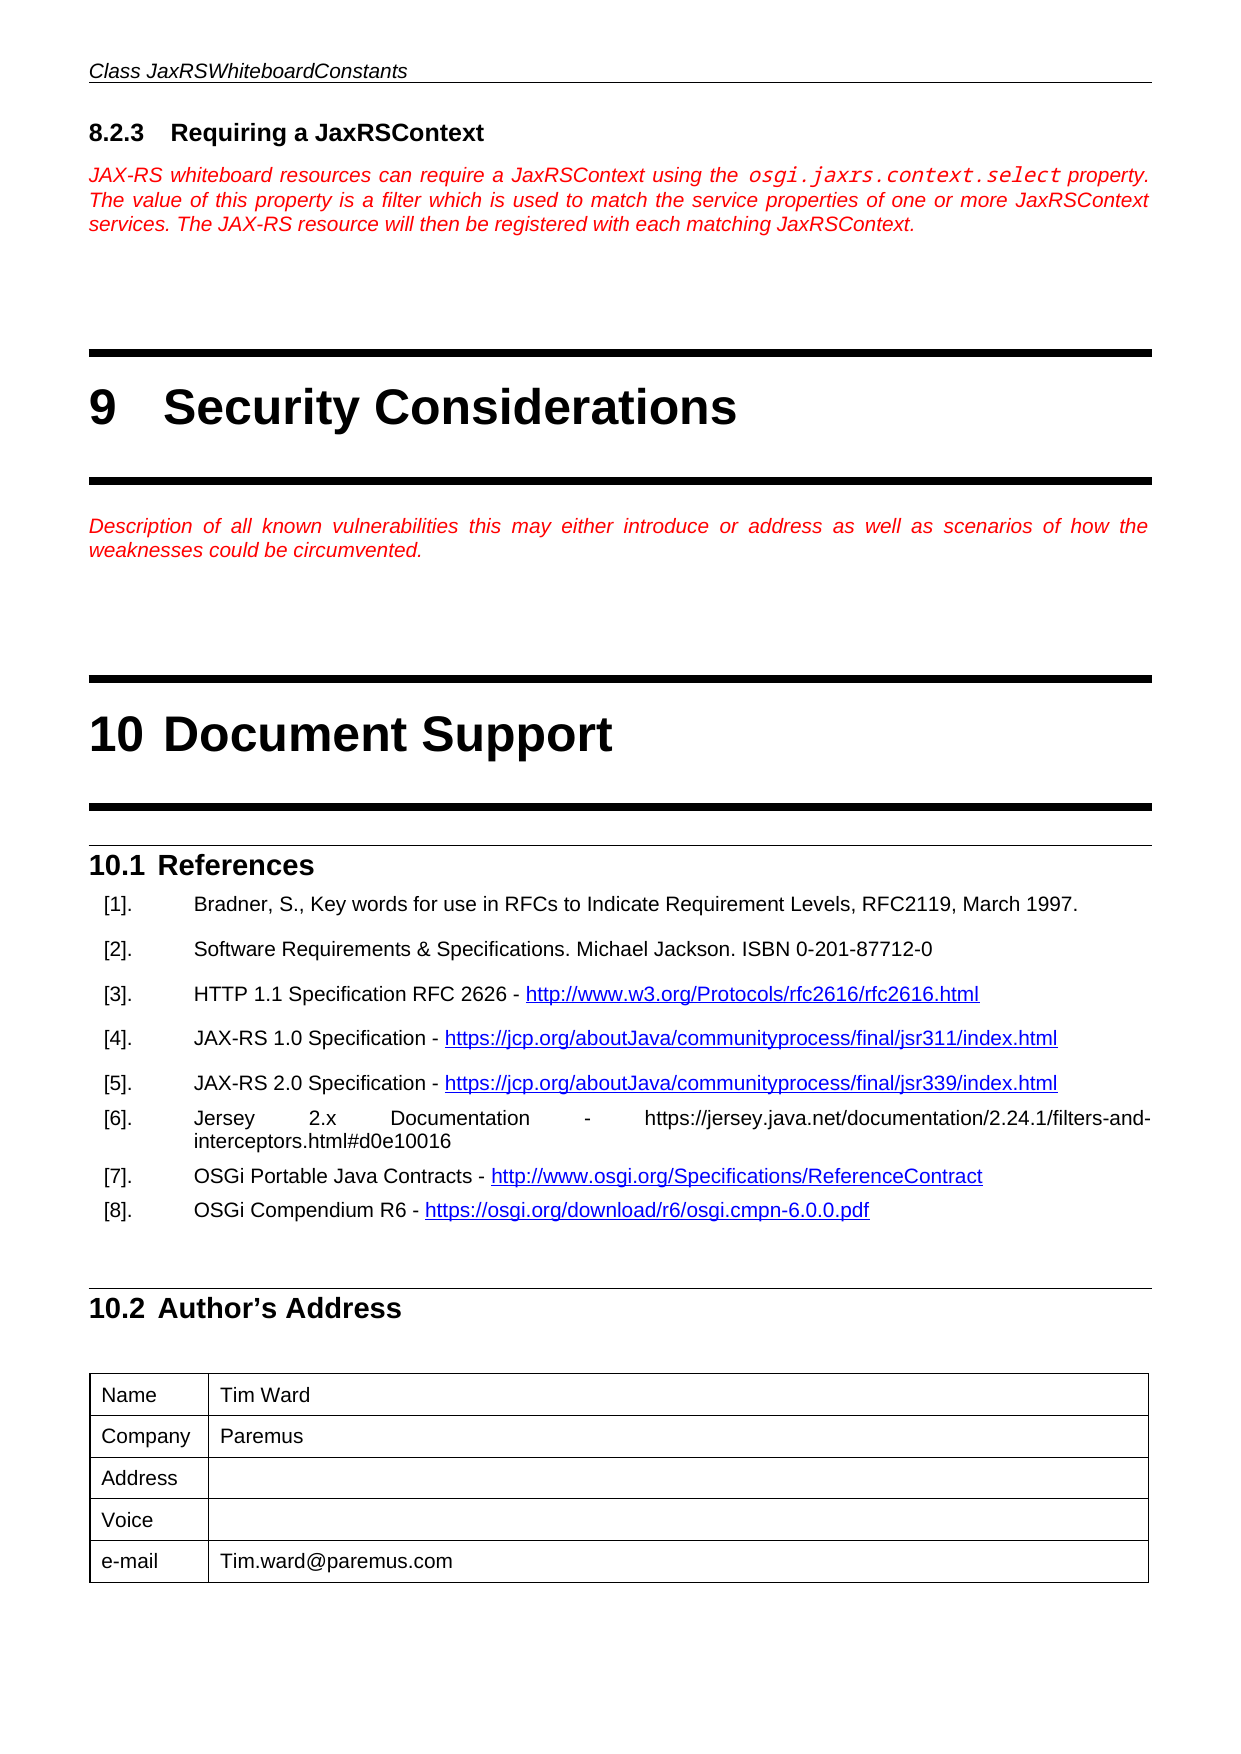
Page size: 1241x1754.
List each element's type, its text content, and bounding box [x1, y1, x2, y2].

table_cell Address [91, 1458, 208, 1498]
list JAX-RS 2.0 Specification - https://jcp.org/aboutJava/communityprocess/final/jsr339/index.html [103, 1071, 1152, 1095]
table_cell e-mail [91, 1541, 208, 1582]
table_cell Voice [91, 1499, 208, 1540]
table_cell Tim.ward@paremus.com [209, 1541, 1148, 1582]
text Description of all known vulnerabilities this may either introduce or address as well as scenarios of how the weaknesses could be circumvented. [88, 514, 1152, 562]
table_cell [209, 1458, 1148, 1498]
list Bradner, S., Key words for use in RFCs to Indicate Requirement Levels, RFC2119, March 1997. [103, 892, 1152, 916]
table_cell [209, 1499, 1148, 1540]
text JAX-RS whiteboard resources can require a JaxRSContext using the osgi.jaxrs.context.select property. The value of this property is a filter which is used to match the service properties of one or more JaxRSContext services. The JAX-RS resource will then be registered with each matching JaxRSContext. [88, 160, 1152, 236]
list OSGi Portable Java Contracts - http://www.osgi.org/Specifications/ReferenceContract [103, 1164, 1152, 1188]
list Software Requirements & Specifications. Michael Jackson. ISBN 0-201-87712-0 [103, 937, 1152, 961]
table_header Name [91, 1374, 208, 1415]
table_cell Paremus [209, 1416, 1148, 1457]
list Jersey 2.x Documentation - https://jersey.java.net/documentation/2.24.1/filters-and-interceptors.html#d0e10016 [103, 1105, 1152, 1153]
list HTTP 1.1 Specification RFC 2626 - http://www.w3.org/Protocols/rfc2616/rfc2616.html [103, 981, 1152, 1005]
list OSGi Compendium R6 - https://osgi.org/download/r6/osgi.cmpn-6.0.0.pdf [103, 1198, 1152, 1222]
subtitle References [88, 846, 1152, 881]
subtitle Author’s Address [88, 1289, 1152, 1324]
table_cell Company [91, 1416, 208, 1457]
subtitle Requiring a JaxRSContext [88, 118, 1152, 147]
subtitle Document Support [88, 676, 1152, 811]
table_header Tim Ward [209, 1374, 1148, 1415]
subtitle Security Considerations [88, 350, 1152, 485]
list JAX-RS 1.0 Specification - https://jcp.org/aboutJava/communityprocess/final/jsr311/index.html [103, 1026, 1152, 1050]
